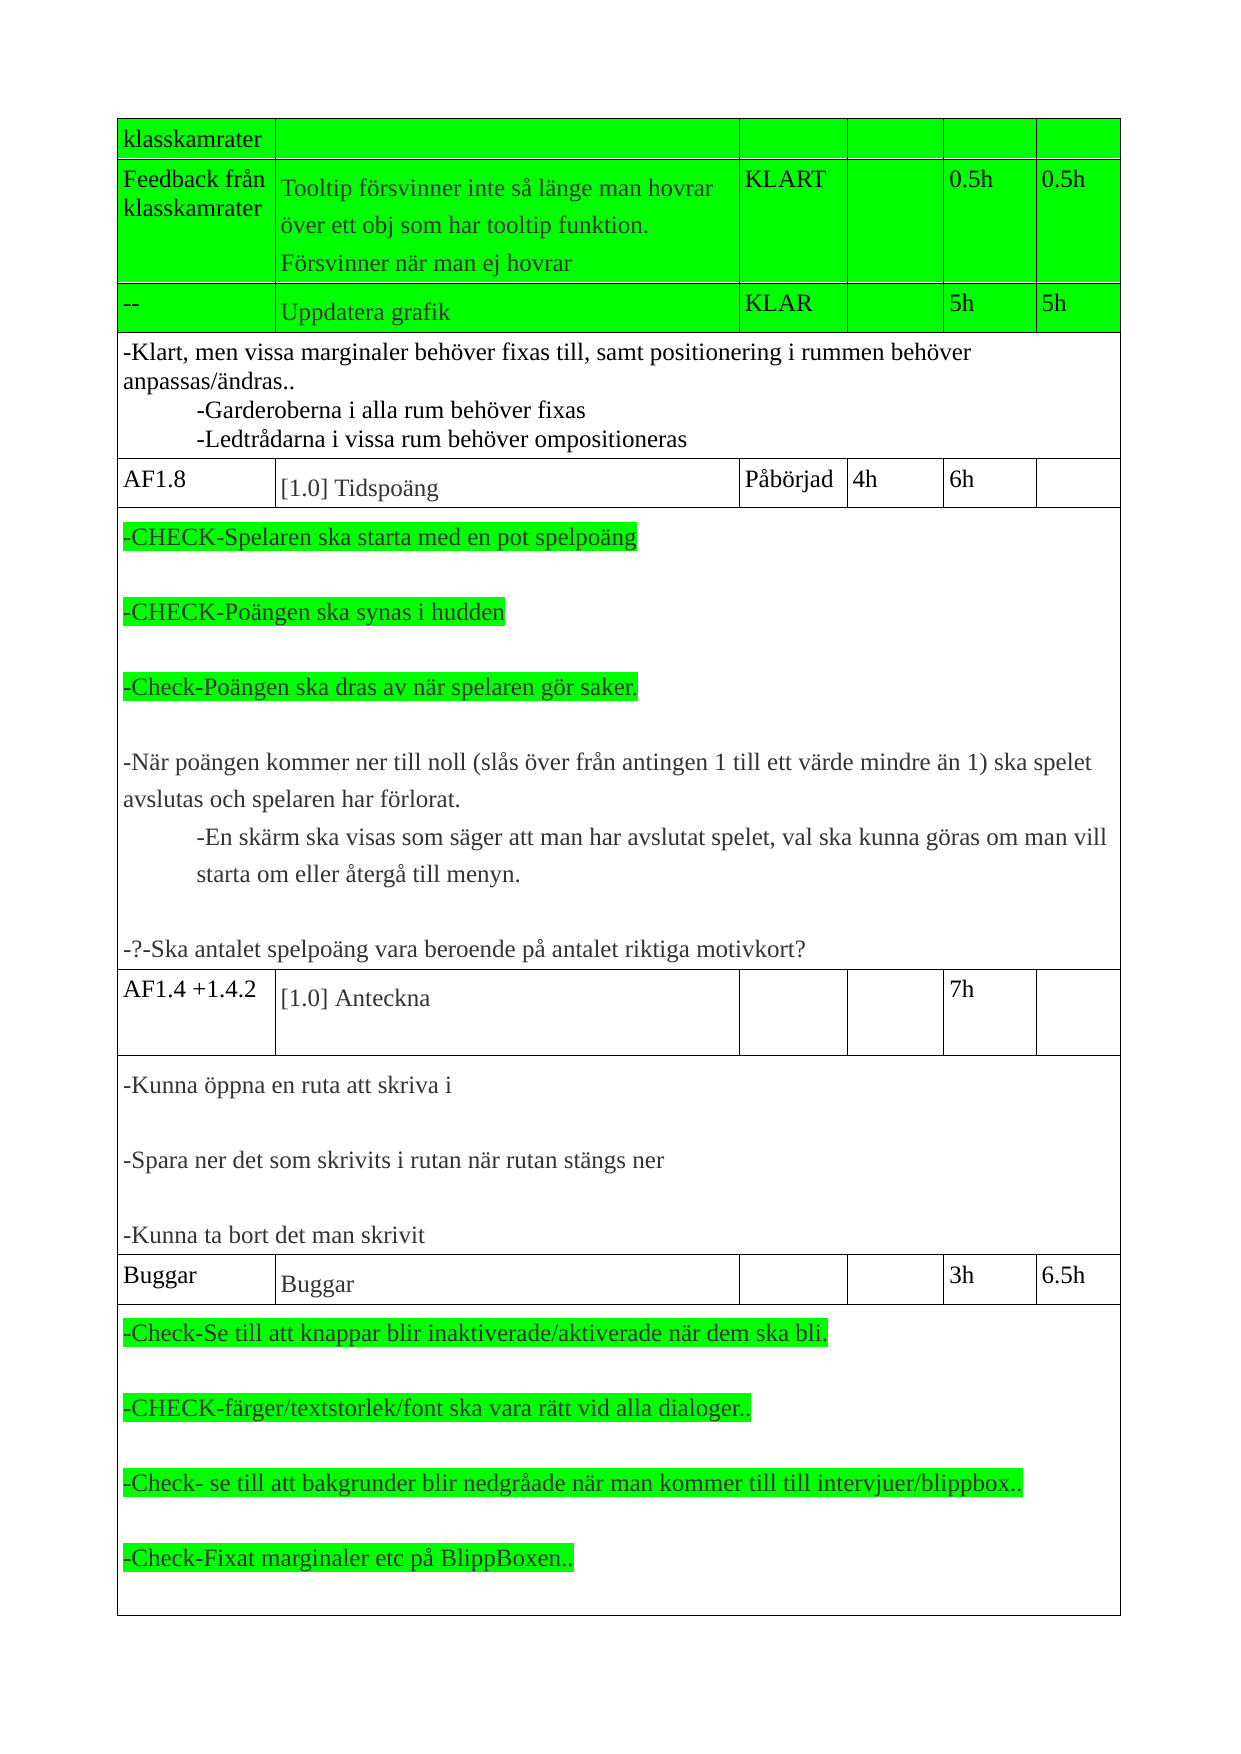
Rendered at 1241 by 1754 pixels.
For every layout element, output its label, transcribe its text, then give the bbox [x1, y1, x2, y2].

table_cell Tooltip försvinner inte så länge man hovrar över ett obj som har tooltip funktion. Försvinner när man ej hovrar [276, 160, 739, 282]
table_cell Feedback från klasskamrater [118, 160, 275, 282]
table_cell KLART [740, 160, 847, 282]
table_cell 6.5h [1037, 1255, 1120, 1303]
table_cell [740, 119, 847, 158]
table_cell [1.0] Tidspoäng [276, 459, 739, 507]
table_cell 6h [944, 459, 1036, 507]
table_cell [848, 1255, 943, 1303]
table_cell [276, 119, 739, 158]
table_cell [1.0] Anteckna [276, 970, 739, 1055]
table_cell [740, 1255, 847, 1303]
table_cell -Check-Se till att knappar blir inaktiverade/aktiverade när dem ska bli. -CHECK-färger/textstorlek/font ska vara rätt vid alla dialoger.. -Check- se till att bakgrunder blir nedgråade när man kommer till till intervjuer/blippbox.. -Check-Fixat marginaler etc på BlippBoxen.. [118, 1305, 1120, 1615]
table_cell Påbörjad [740, 459, 847, 507]
table_cell AF1.4 +1.4.2 [118, 970, 275, 1055]
table_cell -- [118, 284, 275, 332]
table_cell AF1.8 [118, 459, 275, 507]
table_cell -Kunna öppna en ruta att skriva i -Spara ner det som skrivits i rutan när rutan stängs ner -Kunna ta bort det man skrivit [118, 1056, 1120, 1254]
table_cell Buggar [276, 1255, 739, 1303]
table_cell [740, 970, 847, 1055]
table_cell [848, 970, 943, 1055]
table_cell [848, 160, 943, 282]
table_cell 5h [944, 284, 1036, 332]
table_cell [944, 119, 1036, 158]
table_cell [848, 284, 943, 332]
table_cell [1037, 119, 1120, 158]
table_cell 4h [848, 459, 943, 507]
table_cell 0.5h [1037, 160, 1120, 282]
table_cell Uppdatera grafik [276, 284, 739, 332]
table_cell 7h [944, 970, 1036, 1055]
table_cell [1037, 459, 1120, 507]
table_cell -Klart, men vissa marginaler behöver fixas till, samt positionering i rummen behöver anpassas/ändras.. -Garderoberna i alla rum behöver fixas -Ledtrådarna i vissa rum behöver ompositioneras [118, 333, 1120, 458]
table_cell 3h [944, 1255, 1036, 1303]
table_cell Buggar [118, 1255, 275, 1303]
table_cell -CHECK-Spelaren ska starta med en pot spelpoäng -CHECK-Poängen ska synas i hudden -Check-Poängen ska dras av när spelaren gör saker. -När poängen kommer ner till noll (slås över från antingen 1 till ett värde mindre än 1) ska spelet avslutas och spelaren har förlorat. -En skärm ska visas som säger att man har avslutat spelet, val ska kunna göras om man vill starta om eller återgå till menyn. -?-Ska antalet spelpoäng vara beroende på antalet riktiga motivkort? [118, 508, 1120, 969]
table_cell klasskamrater [118, 119, 275, 158]
table_cell KLAR [740, 284, 847, 332]
table_cell 0.5h [944, 160, 1036, 282]
table_cell [848, 119, 943, 158]
table_cell 5h [1037, 284, 1120, 332]
table_cell [1037, 970, 1120, 1055]
